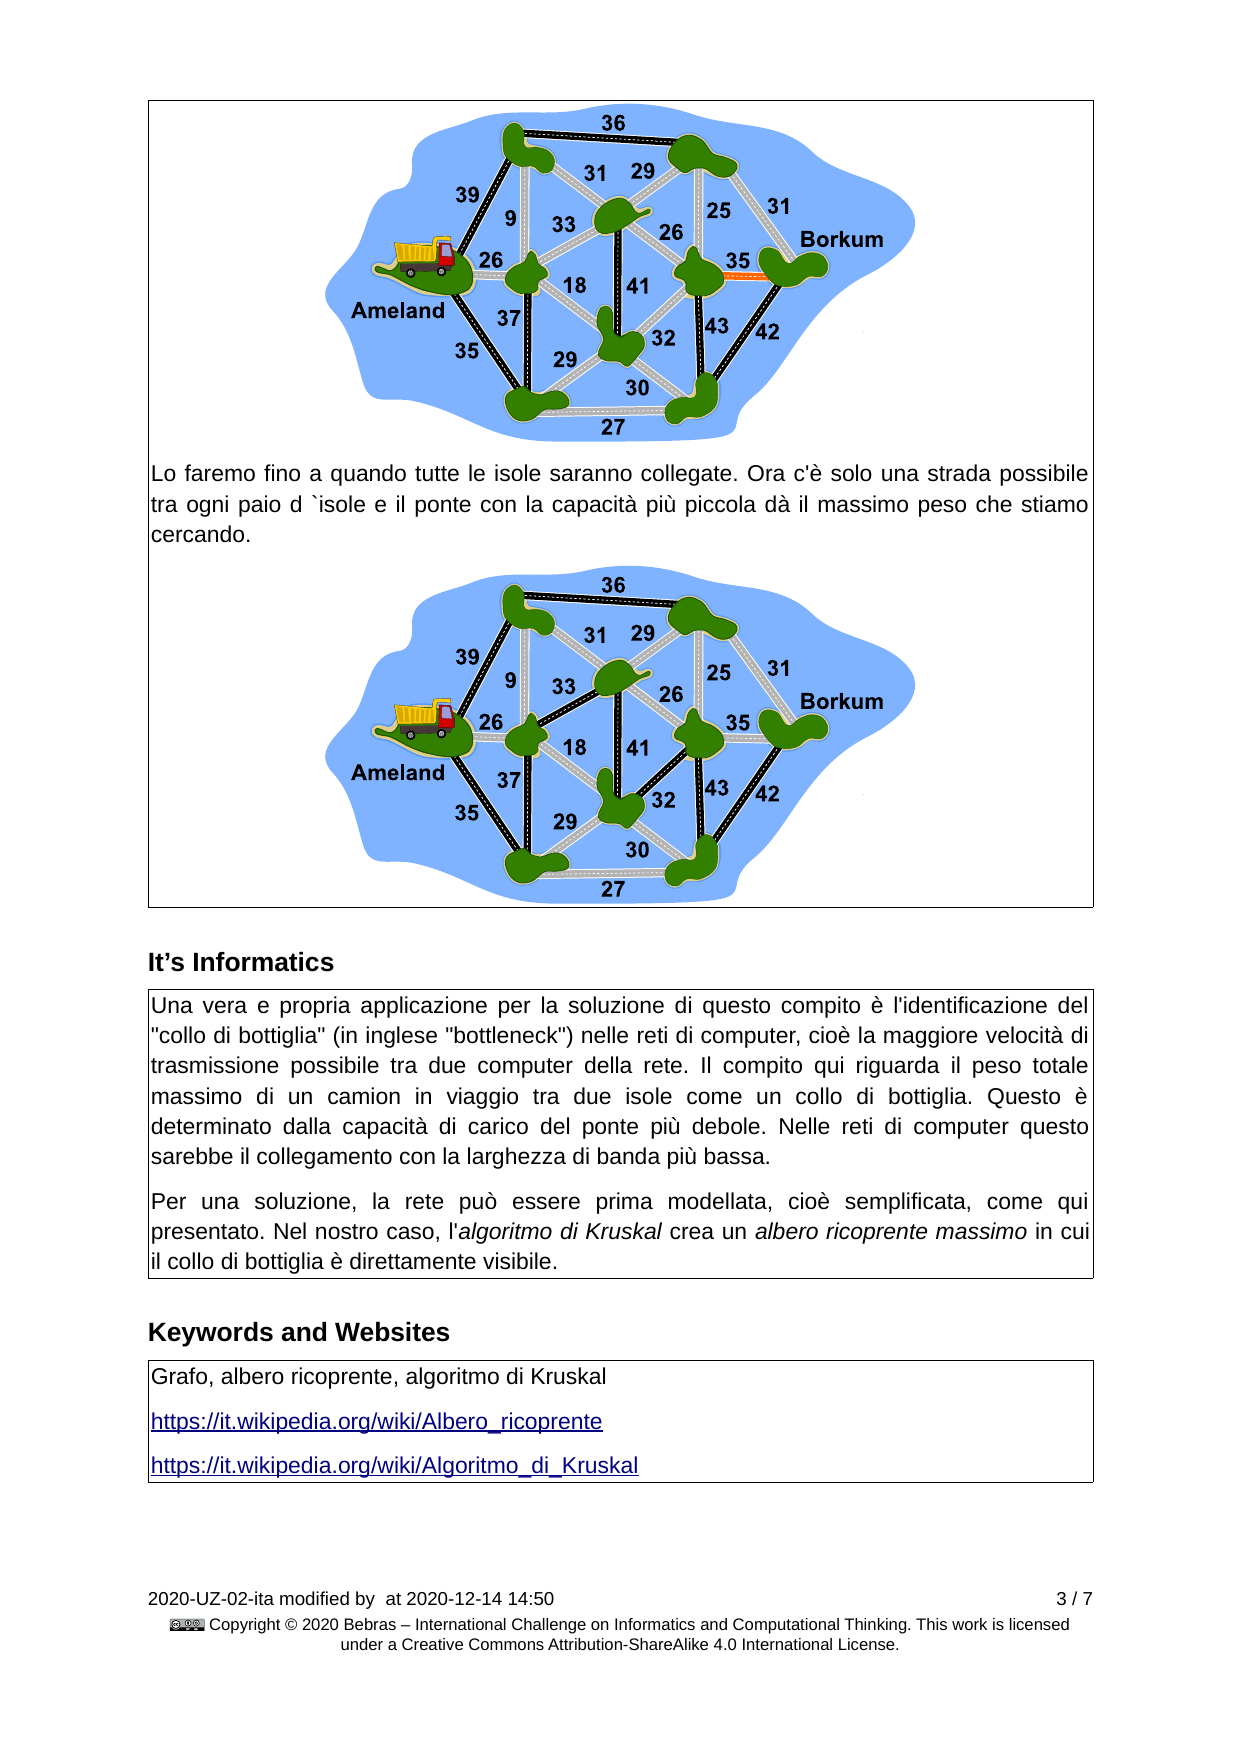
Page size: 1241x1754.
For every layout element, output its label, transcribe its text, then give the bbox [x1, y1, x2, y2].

subtitle Keywords and Websites [148, 1317, 1093, 1347]
text https://it.wikipedia.org/wiki/Algoritmo_di_Kruskal [149, 1449, 1093, 1482]
text https://it.wikipedia.org/wiki/Albero_ricoprente [149, 1404, 1093, 1434]
subtitle It’s Informatics [148, 946, 1093, 977]
text Lo faremo fino a quando tutte le isole saranno collegate. Ora c'è solo una strada possibile tra ogni paio d `isole e il ponte con la capacità più piccola dà il massimo peso che stiamo cercando. [149, 457, 1093, 547]
text Una vera e propria applicazione per la soluzione di questo compito è l'identificazione del "collo di bottiglia" (in inglese "bottleneck") nelle reti di computer, cioè la maggiore velocità di trasmissione possibile tra due computer della rete. Il compito qui riguarda il peso totale massimo di un camion in viaggio tra due isole come un collo di bottiglia. Questo è determinato dalla capacità di carico del ponte più debole. Nelle reti di computer questo sarebbe il collegamento con la larghezza di banda più bassa. [149, 990, 1093, 1169]
text Per una soluzione, la rete può essere prima modellata, cioè semplificata, come qui presentato. Nel nostro caso, l'algoritmo di Kruskal crea un albero ricoprente massimo in cui il collo di bottiglia è direttamente visibile. [149, 1185, 1093, 1278]
text Grafo, albero ricoprente, algoritmo di Kruskal [149, 1361, 1093, 1389]
